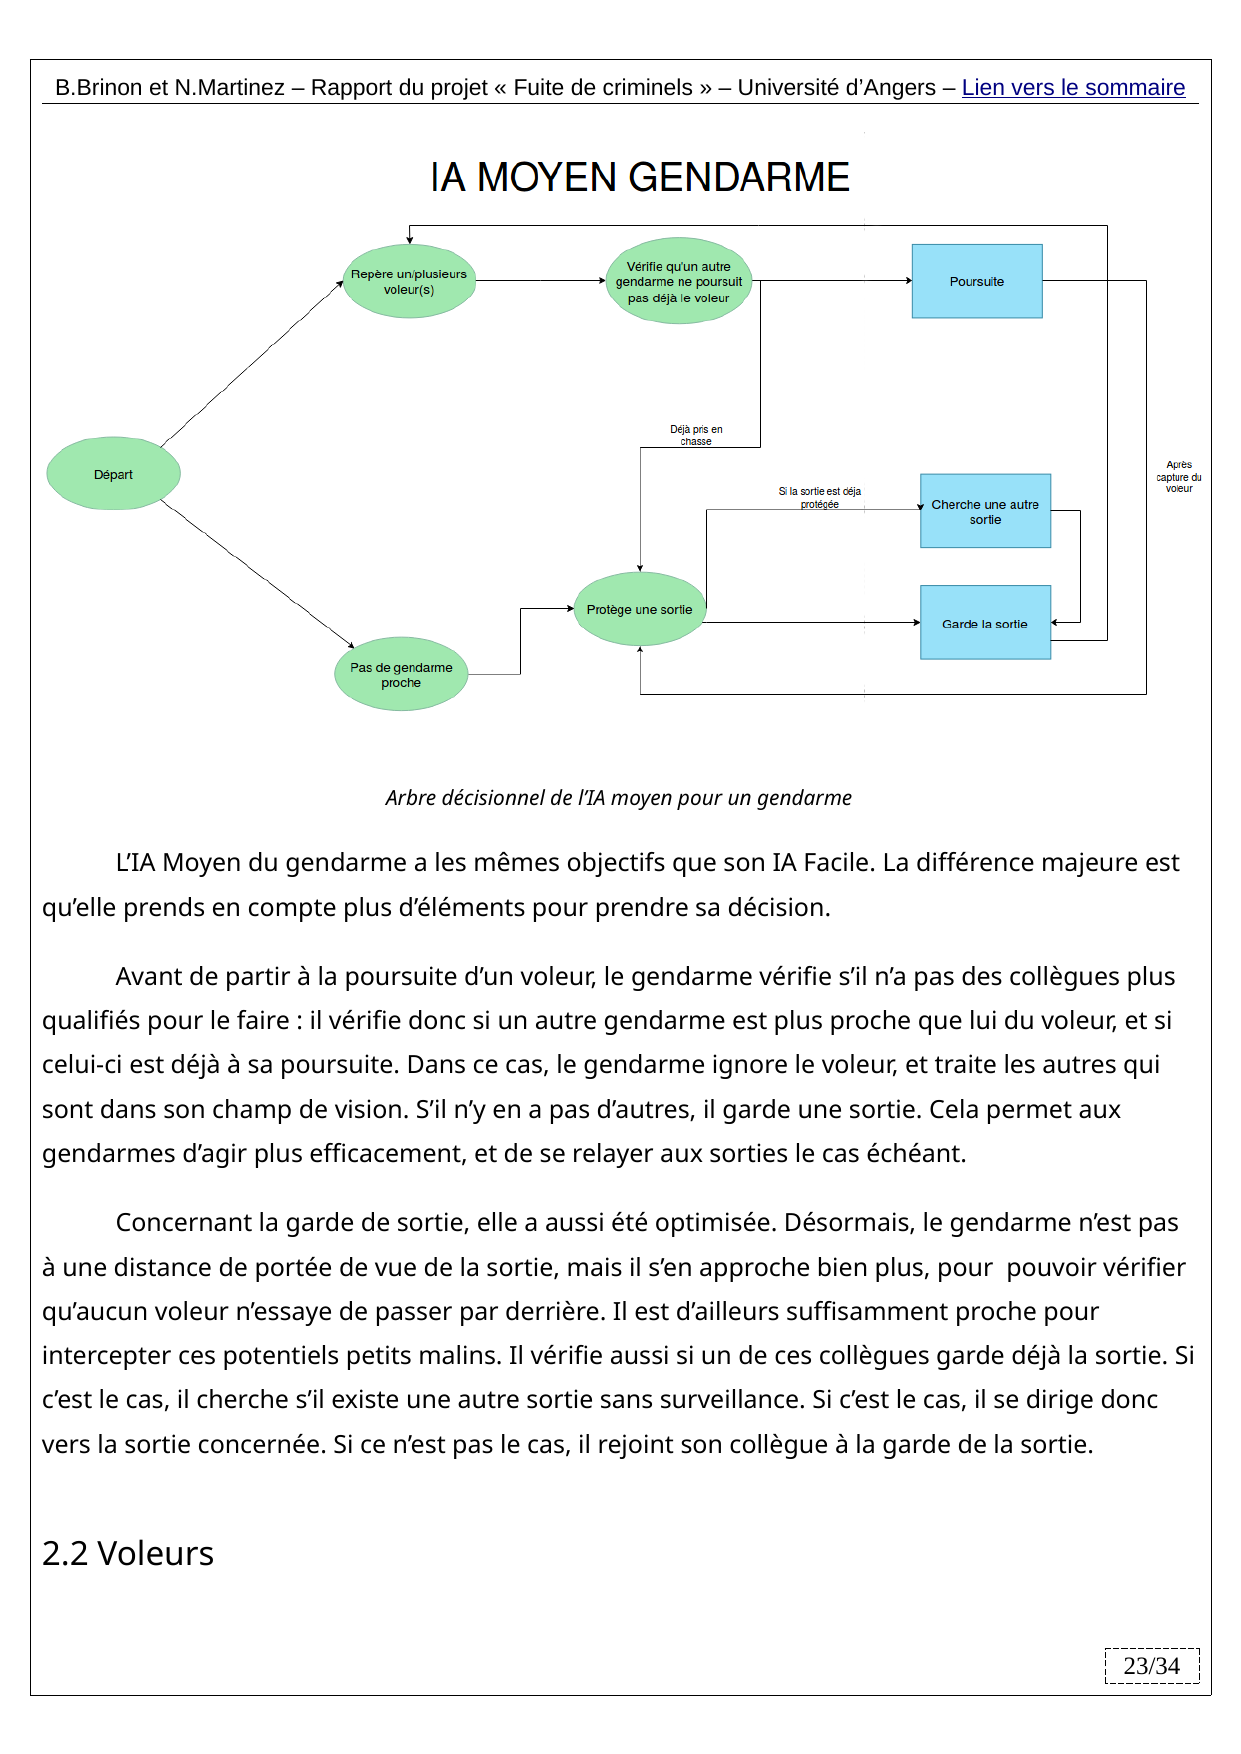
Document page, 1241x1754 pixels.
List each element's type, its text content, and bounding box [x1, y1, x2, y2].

text L’IA Moyen du gendarme a les mêmes objectifs que son IA Facile. La différence majeure est qu’elle prends en compte plus d’éléments pour prendre sa décision. [42, 845, 1199, 923]
text 2.2 Voleurs [42, 1529, 1199, 1575]
text Concernant la garde de sortie, elle a aussi été optimisée. Désormais, le gendarme n’est pas à une distance de portée de vue de la sortie, mais il s’en approche bien plus, pour pouvoir vérifier qu’aucun voleur n’essaye de passer par derrière. Il est d’ailleurs suffisamment proche pour intercepter ces potentiels petits malins. Il vérifie aussi si un de ces collègues garde déjà la sortie. Si c’est le cas, il cherche s’il existe une autre sortie sans surveillance. Si c’est le cas, il se dirige donc vers la sortie concernée. Si ce n’est pas le cas, il rejoint son collègue à la garde de la sortie. [42, 1205, 1199, 1460]
text Arbre décisionnel de l’IA moyen pour un gendarme [42, 783, 1199, 812]
text Avant de partir à la poursuite d’un voleur, le gendarme vérifie s’il n’a pas des collègues plus qualifiés pour le faire : il vérifie donc si un autre gendarme est plus proche que lui du voleur, et si celui-ci est déjà à sa poursuite. Dans ce cas, le gendarme ignore le voleur, et traite les autres qui sont dans son champ de vision. S’il n’y en a pas d’autres, il garde une sortie. Cela permet aux gendarmes d’agir plus efficacement, et de se relayer aux sorties le cas échéant. [42, 958, 1199, 1170]
picture [41, 132, 1207, 745]
